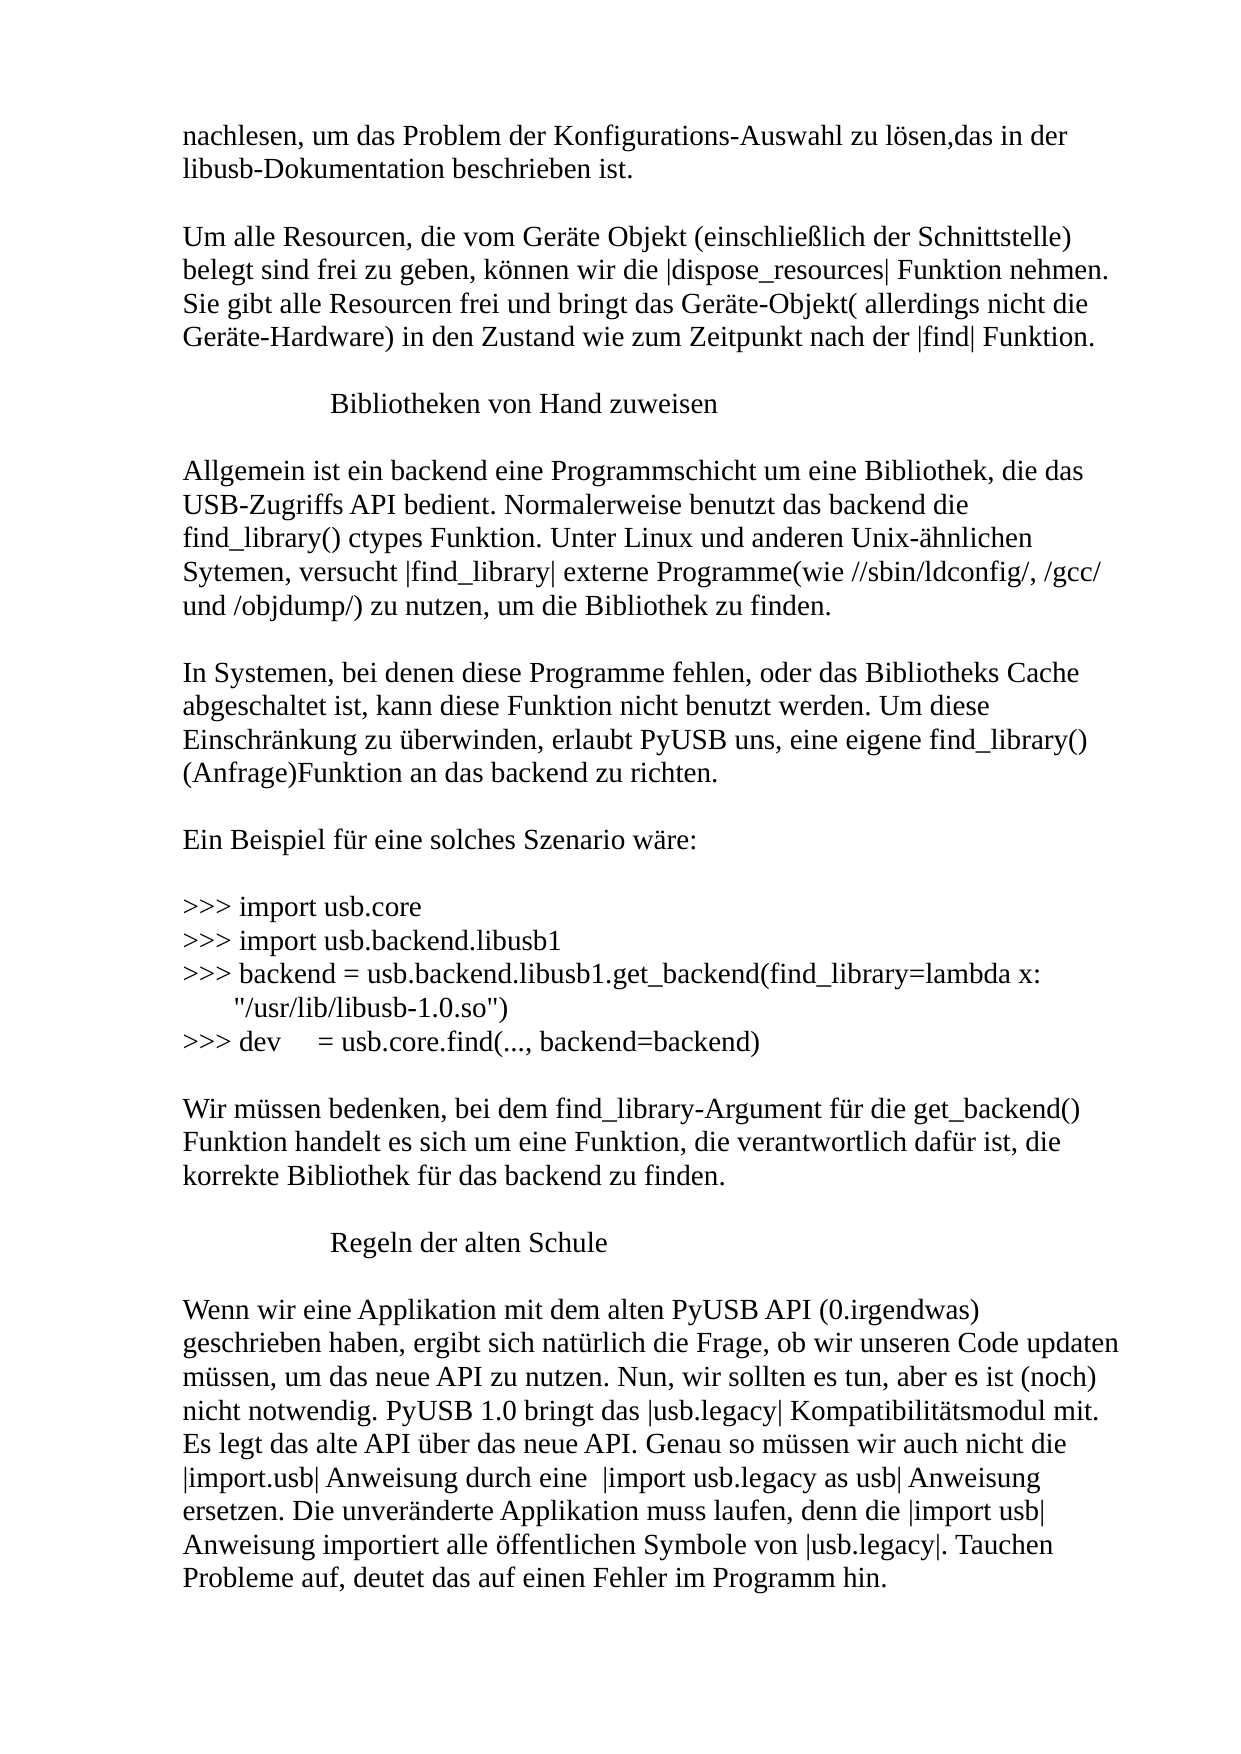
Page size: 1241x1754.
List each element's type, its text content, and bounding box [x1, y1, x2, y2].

text Ein Beispiel für eine solches Szenario wäre: [182, 822, 1122, 856]
text Wenn wir eine Applikation mit dem alten PyUSB API (0.irgendwas) geschrieben haben, ergibt sich natürlich die Frage, ob wir unseren Code updaten müssen, um das neue API zu nutzen. Nun, wir sollten es tun, aber es ist (noch) nicht notwendig. PyUSB 1.0 bringt das |usb.legacy| Kompatibilitätsmodul mit. Es legt das alte API über das neue API. Genau so müssen wir auch nicht die [182, 1292, 1122, 1460]
text >>> import usb.backend.libusb1 [182, 923, 1122, 957]
text >>> import usb.core [182, 889, 1122, 923]
text "/usr/lib/libusb-1.0.so") [182, 990, 1122, 1024]
text Bibliotheken von Hand zuweisen [182, 386, 1122, 420]
text >>> backend = usb.backend.libusb1.get_backend(find_library=lambda x: [182, 957, 1122, 990]
text nachlesen, um das Problem der Konfigurations-Auswahl zu lösen,das in der libusb-Dokumentation beschrieben ist. [182, 118, 1122, 185]
text In Systemen, bei denen diese Programme fehlen, oder das Bibliotheks Cache abgeschaltet ist, kann diese Funktion nicht benutzt werden. Um diese Einschränkung zu überwinden, erlaubt PyUSB uns, eine eigene find_library() (Anfrage)Funktion an das backend zu richten. [182, 655, 1122, 789]
text Um alle Resourcen, die vom Geräte Objekt (einschließlich der Schnittstelle) belegt sind frei zu geben, können wir die |dispose_resources| Funktion nehmen. Sie gibt alle Resourcen frei und bringt das Geräte-Objekt( allerdings nicht die Geräte-Hardware) in den Zustand wie zum Zeitpunkt nach der |find| Funktion. [182, 219, 1122, 353]
text |import.usb| Anweisung durch eine |import usb.legacy as usb| Anweisung ersetzen. Die unveränderte Applikation muss laufen, denn die |import usb| Anweisung importiert alle öffentlichen Symbole von |usb.legacy|. Tauchen Probleme auf, deutet das auf einen Fehler im Programm hin. [182, 1460, 1122, 1594]
text Wir müssen bedenken, bei dem find_library-Argument für die get_backend() Funktion handelt es sich um eine Funktion, die verantwortlich dafür ist, die korrekte Bibliothek für das backend zu finden. [182, 1091, 1122, 1191]
text >>> dev = usb.core.find(..., backend=backend) [182, 1024, 1122, 1057]
text Allgemein ist ein backend eine Programmschicht um eine Bibliothek, die das USB-Zugriffs API bedient. Normalerweise benutzt das backend die find_library() ctypes Funktion. Unter Linux und anderen Unix-ähnlichen Sytemen, versucht |find_library| externe Programme(wie //sbin/ldconfig/, /gcc/ und /objdump/) zu nutzen, um die Bibliothek zu finden. [182, 453, 1122, 621]
text Regeln der alten Schule [182, 1225, 1122, 1258]
